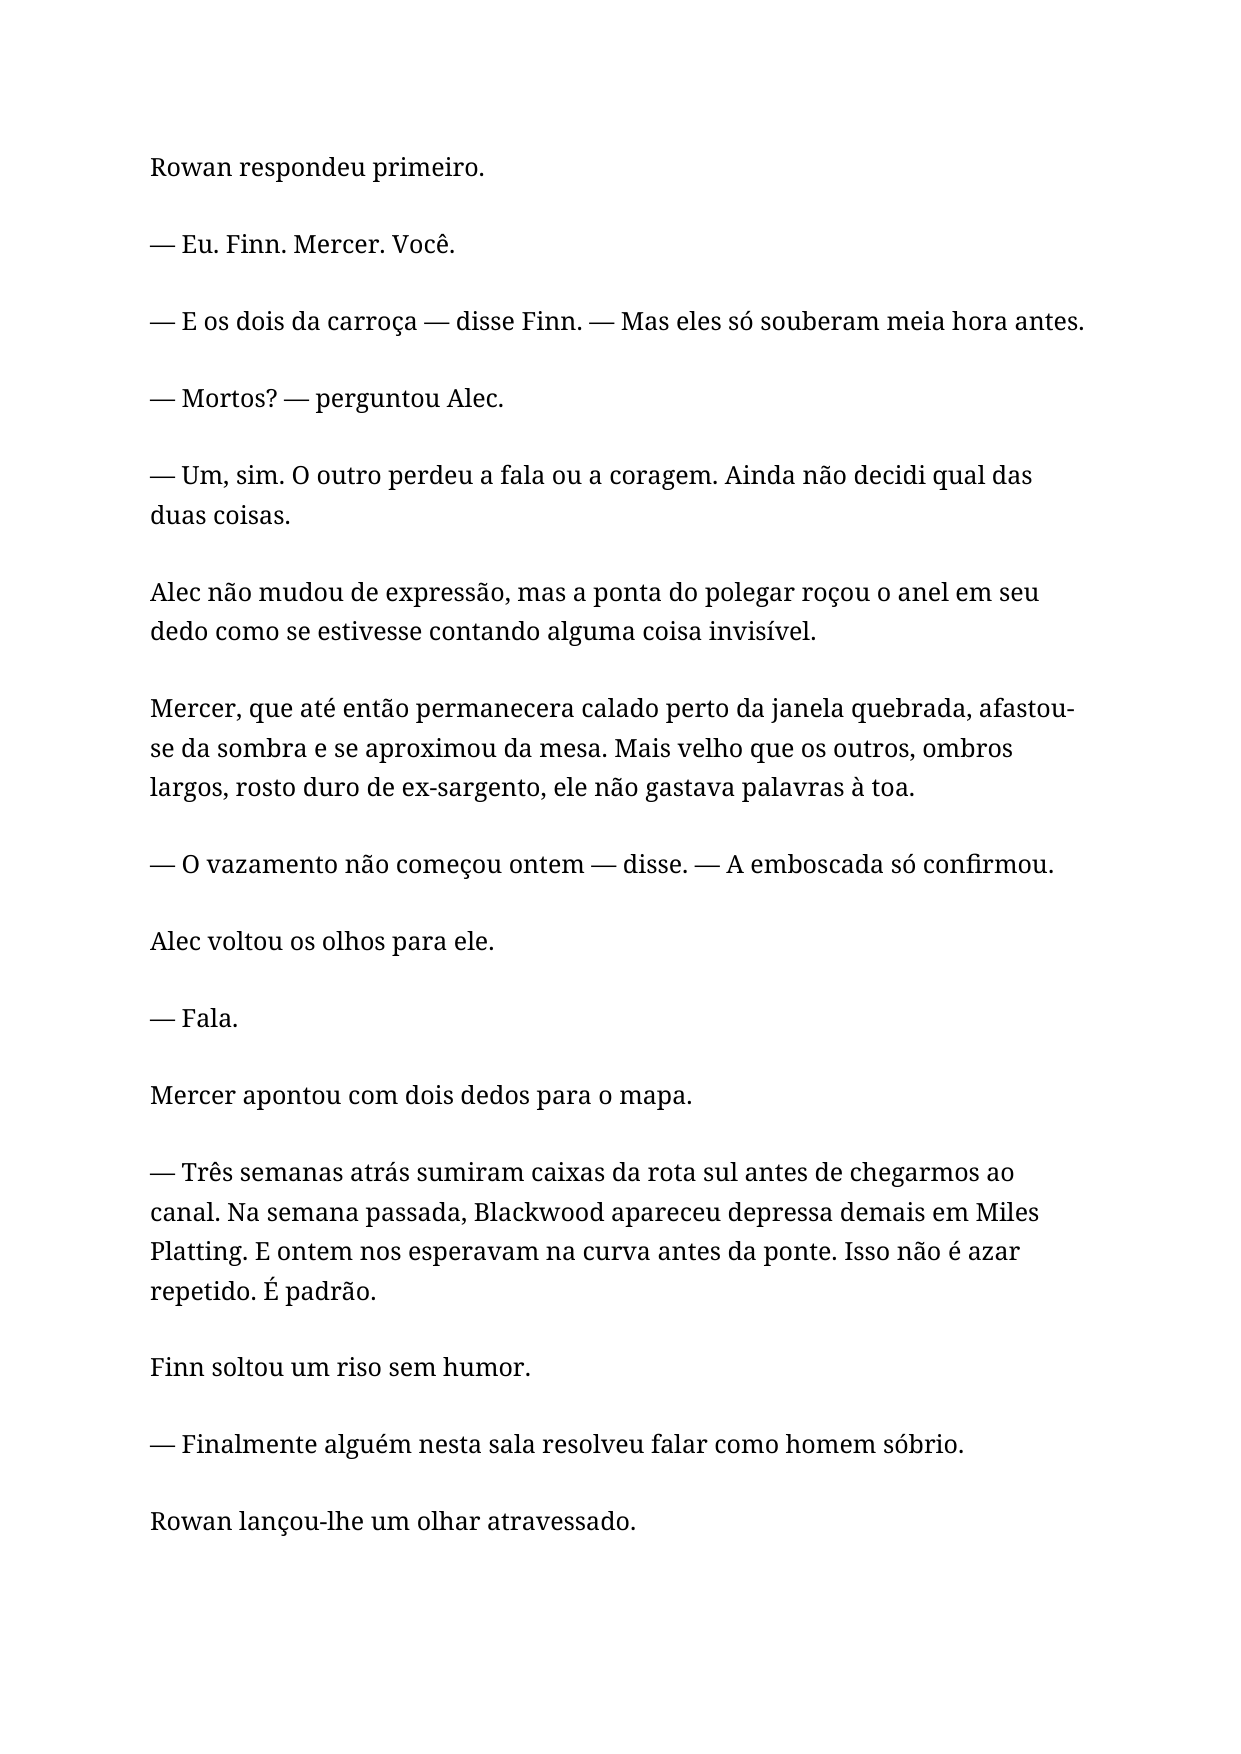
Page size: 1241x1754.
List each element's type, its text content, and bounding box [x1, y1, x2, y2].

text — Fala. [150, 1001, 1090, 1035]
text Rowan lançou-lhe um olhar atravessado. [150, 1504, 1090, 1538]
text — Três semanas atrás sumiram caixas da rota sul antes de chegarmos ao canal. Na semana passada, Blackwood apareceu depressa demais em Miles Platting. E ontem nos esperavam na curva antes da ponte. Isso não é azar repetido. É padrão. [150, 1155, 1090, 1307]
text — E os dois da carroça — disse Finn. — Mas eles só souberam meia hora antes. [150, 304, 1090, 338]
text Alec não mudou de expressão, mas a ponta do polegar roçou o anel em seu dedo como se estivesse contando alguma coisa invisível. [150, 574, 1090, 648]
text — Finalmente alguém nesta sala resolveu falar como homem sóbrio. [150, 1427, 1090, 1461]
text Mercer apontou com dois dedos para o mapa. [150, 1078, 1090, 1112]
text — Eu. Finn. Mercer. Você. [150, 227, 1090, 261]
text Mercer, que até então permanecera calado perto da janela quebrada, afastou-se da sombra e se aproximou da mesa. Mais velho que os outros, ombros largos, rosto duro de ex-sargento, ele não gastava palavras à toa. [150, 691, 1090, 804]
text — Mortos? — perguntou Alec. [150, 381, 1090, 415]
text — Um, sim. O outro perdeu a fala ou a coragem. Ainda não decidi qual das duas coisas. [150, 458, 1090, 531]
text — O vazamento não começou ontem — disse. — A emboscada só confirmou. [150, 847, 1090, 881]
text Finn soltou um riso sem humor. [150, 1350, 1090, 1384]
text Alec voltou os olhos para ele. [150, 924, 1090, 958]
text Rowan respondeu primeiro. [150, 150, 1090, 184]
